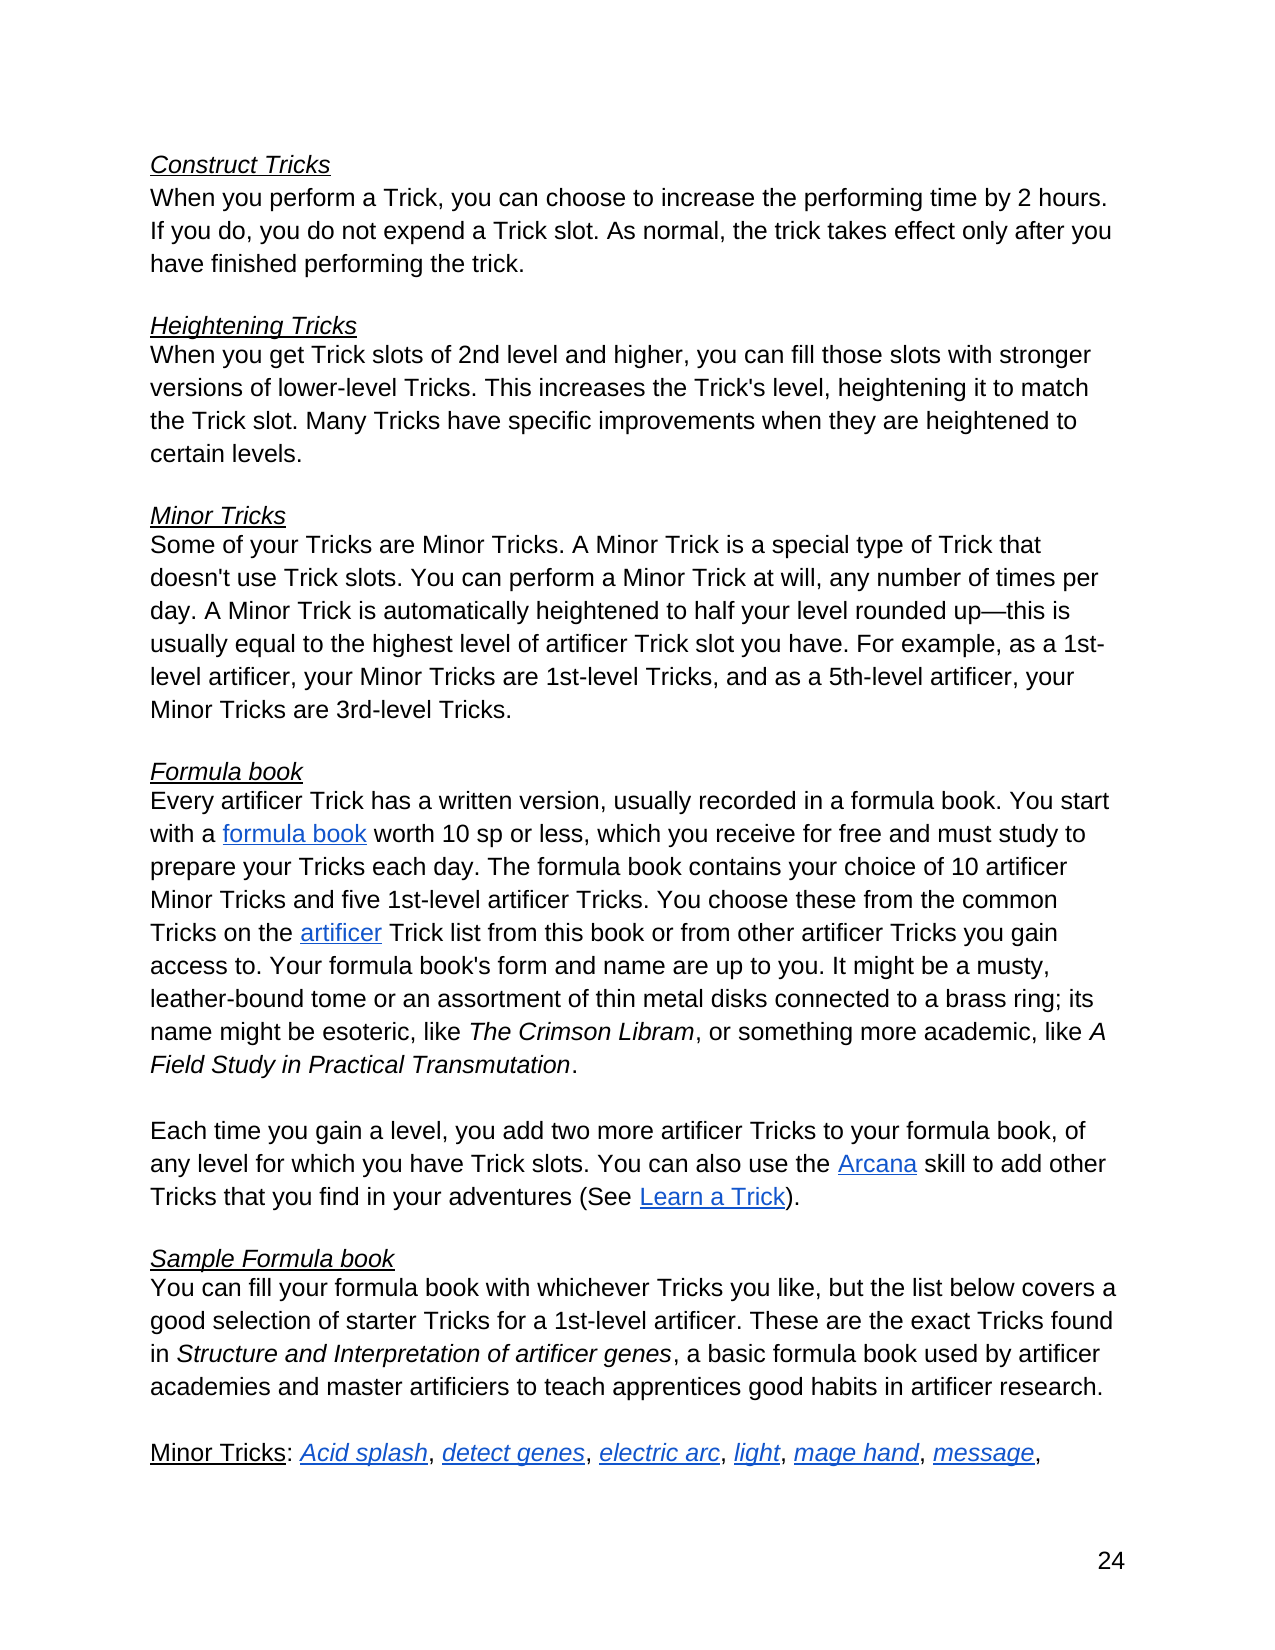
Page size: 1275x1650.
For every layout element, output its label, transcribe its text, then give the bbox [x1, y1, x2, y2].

text Minor Tricks: Acid splash, detect genes, electric arc, light, mage hand, message, [150, 1438, 1125, 1467]
text When you perform a Trick, you can choose to increase the performing time by 2 hours. If you do, you do not expend a Trick slot. As normal, the trick takes effect only after you have finished performing the trick. [150, 183, 1125, 278]
text You can fill your formula book with whichever Tricks you like, but the list below covers a good selection of starter Tricks for a 1st-level artificer. These are the exact Tricks found in Structure and Interpretation of artificer genes, a basic formula book used by artificer academies and master artificiers to teach apprentices good habits in artificer research. [150, 1273, 1125, 1401]
text Each time you gain a level, you add two more artificer Tricks to your formula book, of any level for which you have Trick slots. You can also use the Arcana skill to add other Tricks that you find in your adventures (See Learn a Trick). [150, 1116, 1125, 1211]
text Minor Tricks [150, 501, 1125, 530]
text Heightening Tricks [150, 311, 1125, 340]
text Formula book [150, 757, 1125, 786]
text Some of your Tricks are Minor Tricks. A Minor Trick is a special type of Trick that doesn't use Trick slots. You can perform a Minor Trick at will, any number of times per day. A Minor Trick is automatically heightened to half your level rounded up—this is usually equal to the highest level of artificer Trick slot you have. For example, as a 1st-level artificer, your Minor Tricks are 1st-level Tricks, and as a 5th-level artificer, your Minor Tricks are 3rd-level Tricks. [150, 530, 1125, 724]
text When you get Trick slots of 2nd level and higher, you can fill those slots with stronger versions of lower-level Tricks. This increases the Trick's level, heightening it to match the Trick slot. Many Tricks have specific improvements when they are heightened to certain levels. [150, 340, 1125, 468]
text Sample Formula book [150, 1244, 1125, 1273]
text Construct Tricks [150, 150, 1125, 179]
text Every artificer Trick has a written version, usually recorded in a formula book. You start with a formula book worth 10 sp or less, which you receive for free and must study to prepare your Tricks each day. The formula book contains your choice of 10 artificer Minor Tricks and five 1st-level artificer Tricks. You choose these from the common Tricks on the artificer Trick list from this book or from other artificer Tricks you gain access to. Your formula book's form and name are up to you. It might be a musty, leather-bound tome or an assortment of thin metal disks connected to a brass ring; its name might be esoteric, like The Crimson Libram, or something more academic, like A Field Study in Practical Transmutation. [150, 786, 1125, 1079]
